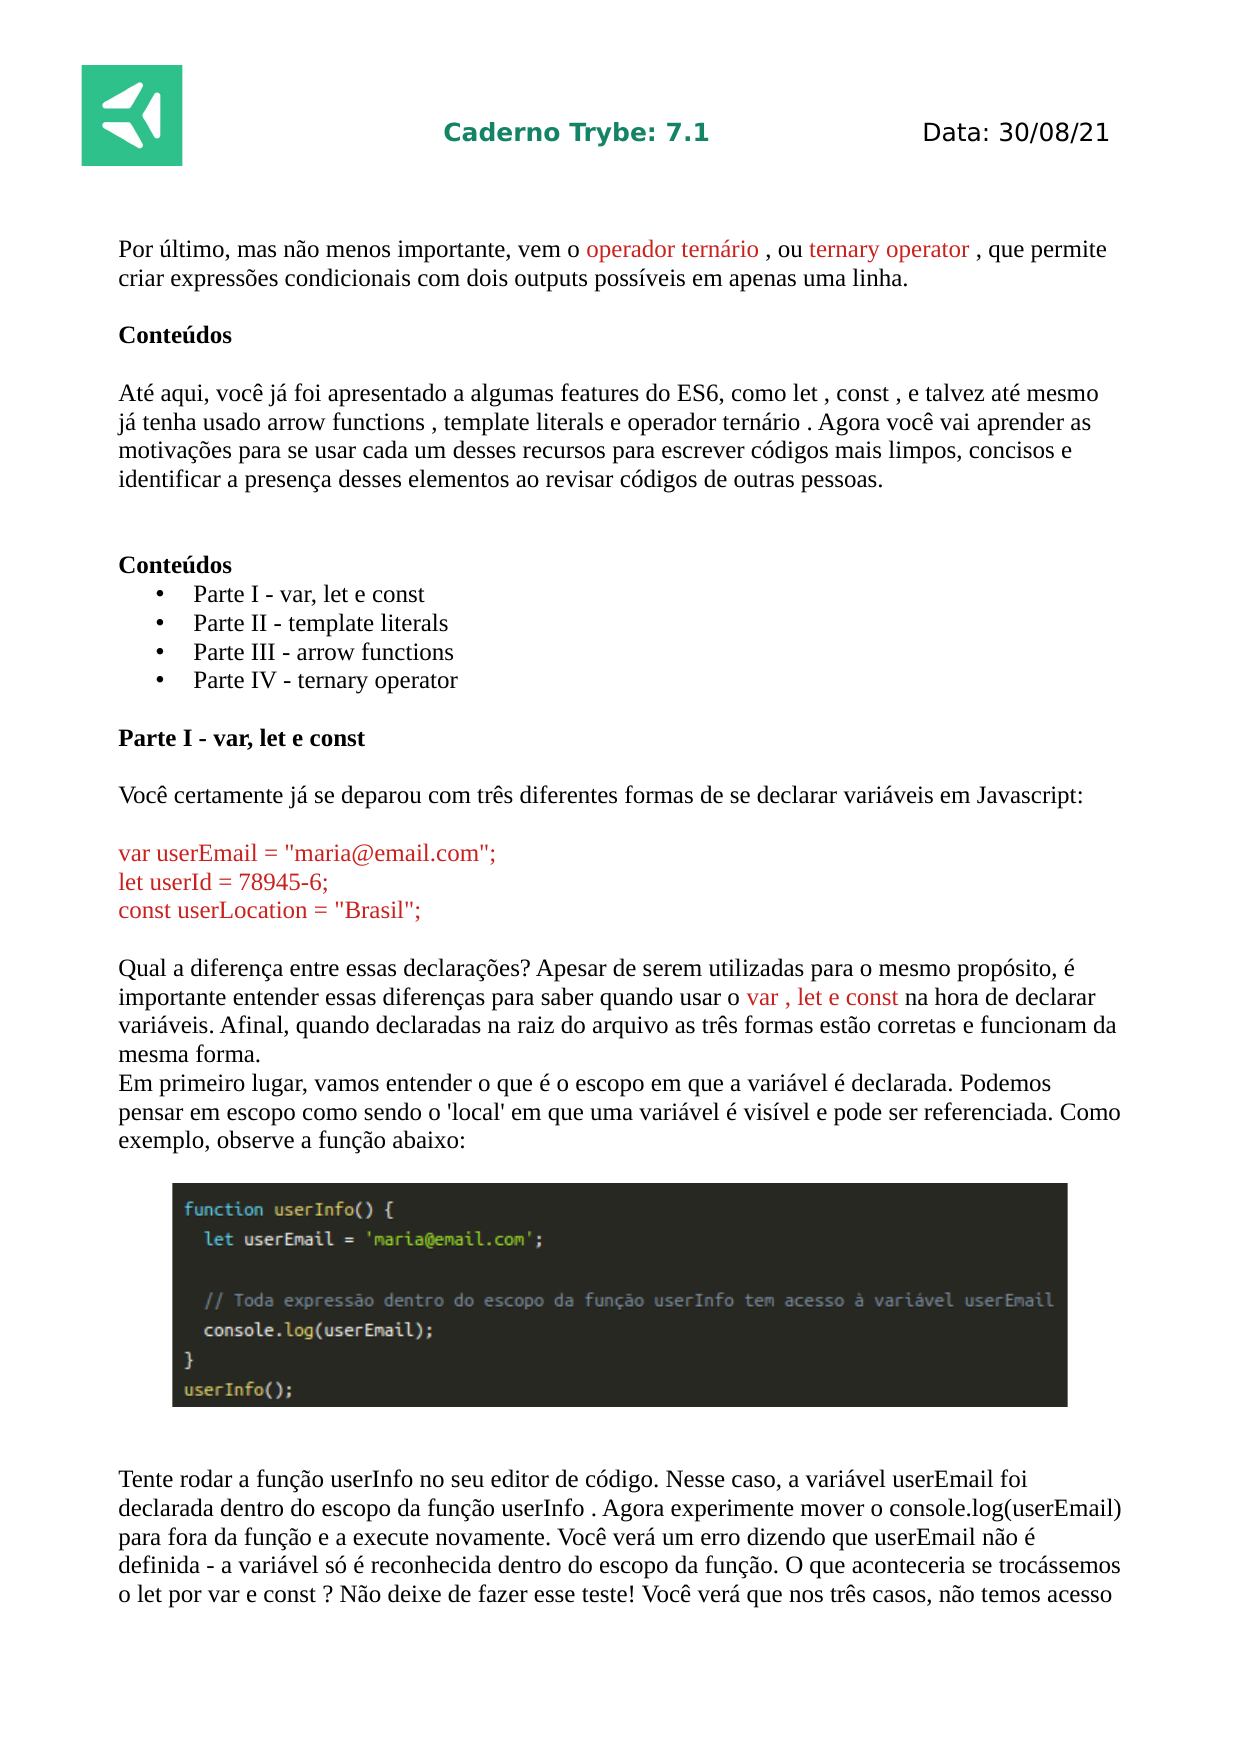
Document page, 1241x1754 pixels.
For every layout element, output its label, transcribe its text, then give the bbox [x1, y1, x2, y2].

text var userEmail = "maria@email.com"; [118, 838, 1122, 867]
text Conteúdos [118, 551, 1122, 579]
list Parte III - arrow functions [156, 637, 1122, 666]
text Parte I - var, let e const [118, 723, 1122, 752]
text Em primeiro lugar, vamos entender o que é o escopo em que a variável é declarada. Podemos pensar em escopo como sendo o 'local' em que uma variável é visível e pode ser referenciada. Como exemplo, observe a função abaixo: [118, 1068, 1122, 1154]
list Parte I - var, let e const [156, 579, 1122, 608]
text Até aqui, você já foi apresentado a algumas features do ES6, como let , const , e talvez até mesmo já tenha usado arrow functions , template literals e operador ternário . Agora você vai aprender as motivações para se usar cada um desses recursos para escrever códigos mais limpos, concisos e identificar a presença desses elementos ao revisar códigos de outras pessoas. [118, 378, 1122, 493]
list Parte II - template literals [156, 608, 1122, 637]
text Qual a diferença entre essas declarações? Apesar de serem utilizadas para o mesmo propósito, é importante entender essas diferenças para saber quando usar o var , let e const na hora de declarar variáveis. Afinal, quando declaradas na raiz do arquivo as três formas estão corretas e funcionam da mesma forma. [118, 953, 1122, 1068]
text Conteúdos [118, 321, 1122, 349]
text Você certamente já se deparou com três diferentes formas de se declarar variáveis em Javascript: [118, 781, 1122, 809]
text Tente rodar a função userInfo no seu editor de código. Nesse caso, a variável userEmail foi declarada dentro do escopo da função userInfo . Agora experimente mover o console.log(userEmail) para fora da função e a execute novamente. Você verá um erro dizendo que userEmail não é definida - a variável só é reconhecida dentro do escopo da função. O que aconteceria se trocássemos o let por var e const ? Não deixe de fazer esse teste! Você verá que nos três casos, não temos acesso [118, 1464, 1122, 1608]
text let userId = 78945-6; [118, 867, 1122, 896]
picture [81, 65, 183, 166]
text const userLocation = "Brasil"; [118, 896, 1122, 924]
text Por último, mas não menos importante, vem o operador ternário , ou ternary operator , que permite criar expressões condicionais com dois outputs possíveis em apenas uma linha. [118, 234, 1122, 292]
list Parte IV - ternary operator [156, 666, 1122, 694]
picture [172, 1183, 1068, 1407]
